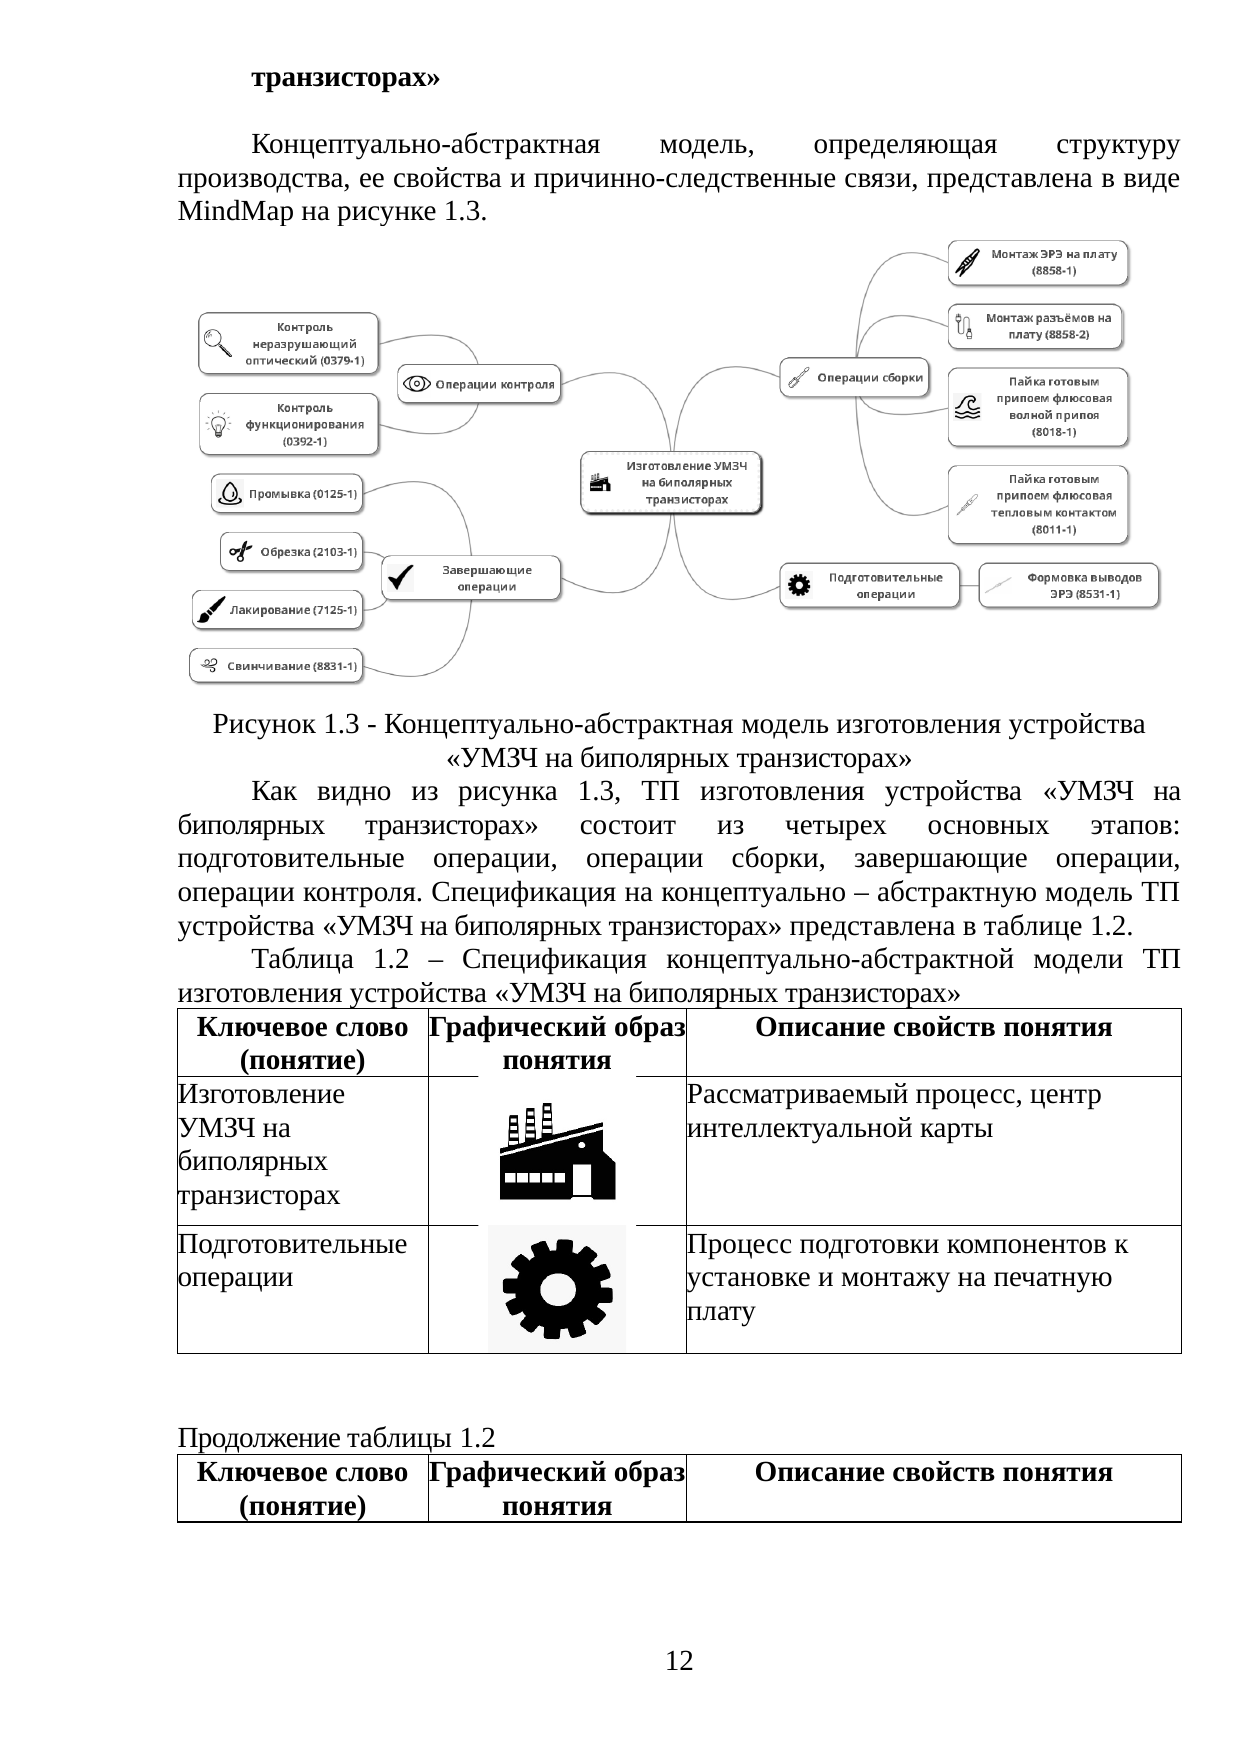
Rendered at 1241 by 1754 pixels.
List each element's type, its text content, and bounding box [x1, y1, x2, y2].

table_header Графический образ понятия [429, 1009, 686, 1076]
subtitle транзисторах» [251, 59, 1181, 93]
table_header Графический образ понятия [429, 1455, 686, 1521]
table_cell [429, 1226, 488, 1353]
table_header Ключевое слово (понятие) [178, 1455, 428, 1521]
table_cell [627, 1226, 686, 1353]
table_header Описание свойств понятия [687, 1009, 1181, 1076]
text Рисунок 1.3 - Концептуально-абстрактная модель изготовления устройства «УМЗЧ на биполярных транзисторах» [177, 707, 1181, 773]
table_header Ключевое слово (понятие) [178, 1009, 428, 1076]
text Таблица 1.2 – Спецификация концептуально-абстрактной модели ТП изготовления устройства «УМЗЧ на биполярных транзисторах» [177, 941, 1181, 1008]
table_cell Подготовительные операции [178, 1226, 428, 1353]
text Концептуально-абстрактная модель, определяющая структуру производства, ее свойства и причинно-следственные связи, представлена в виде MindMap на рисунке 1.3. [177, 126, 1181, 226]
table_cell Процесс подготовки компонентов к установке и монтажу на печатную плату [687, 1226, 1181, 1353]
table_cell Рассматриваемый процесс, центр интеллектуальной карты [687, 1077, 1181, 1225]
text Как видно из рисунка 1.3, ТП изготовления устройства «УМЗЧ на биполярных транзисторах» состоит из четырех основных этапов: подготовительные операции, операции сборки, завершающие операции, операции контроля. Спецификация на концептуально – абстрактную модель ТП устройства «УМЗЧ на биполярных транзисторах» представлена в таблице 1.2. [177, 773, 1181, 941]
text Продолжение таблицы 1.2 [177, 1420, 1181, 1454]
table_cell [637, 1077, 686, 1225]
table_cell Изготовление УМЗЧ на биполярных транзисторах [178, 1077, 428, 1225]
table_cell [429, 1077, 478, 1225]
table_header Описание свойств понятия [687, 1455, 1181, 1521]
